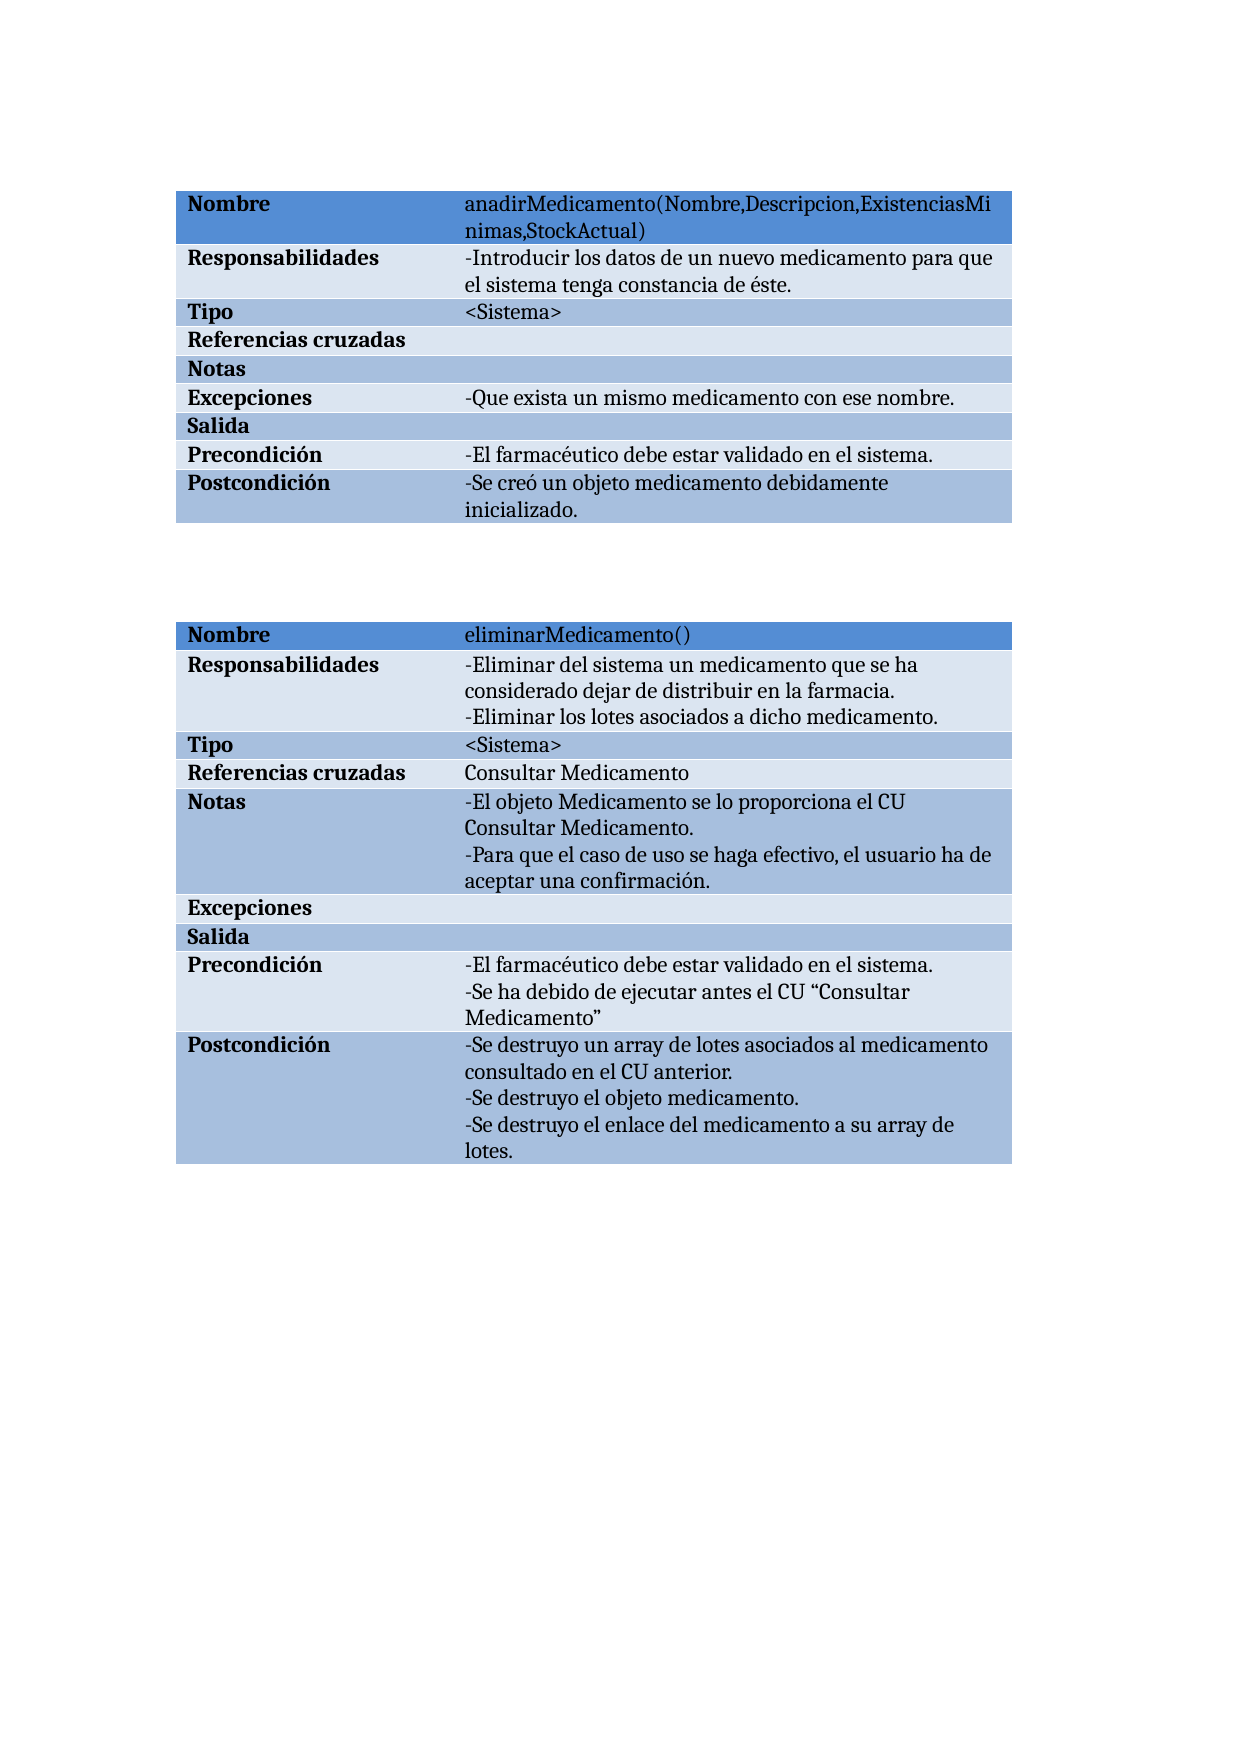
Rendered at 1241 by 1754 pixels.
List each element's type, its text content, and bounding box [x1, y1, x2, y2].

table_cell Responsabilidades [176, 651, 453, 731]
table_cell <Sistema> [453, 299, 1012, 326]
table_cell -Se creó un objeto medicamento debidamente inicializado. [453, 470, 1012, 523]
table_cell Referencias cruzadas [176, 327, 453, 355]
table_cell Tipo [176, 299, 453, 326]
table_cell Excepciones [176, 895, 453, 923]
table_cell -Introducir los datos de un nuevo medicamento para que el sistema tenga constancia de éste. [453, 245, 1012, 298]
table_cell Consultar Medicamento [453, 760, 1012, 788]
table_cell Excepciones [176, 384, 453, 412]
table_cell Notas [176, 356, 453, 383]
table_header eliminarMedicamento() [453, 622, 1012, 650]
table_cell Postcondición [176, 470, 453, 523]
table_cell Precondición [176, 441, 453, 469]
table_cell -El farmacéutico debe estar validado en el sistema. -Se ha debido de ejecutar antes el CU “Consultar Medicamento” [453, 952, 1012, 1031]
table_header Nombre [176, 622, 453, 650]
table_cell Tipo [176, 732, 453, 759]
table_cell Salida [176, 924, 453, 951]
table_cell Postcondición [176, 1032, 453, 1164]
table_cell [453, 895, 1012, 923]
table_cell -Que exista un mismo medicamento con ese nombre. [453, 384, 1012, 412]
table_cell [453, 327, 1012, 355]
table_cell Responsabilidades [176, 245, 453, 298]
table_cell Referencias cruzadas [176, 760, 453, 788]
table_cell Notas [176, 789, 453, 894]
table_header Nombre [176, 191, 453, 244]
table_header anadirMedicamento(Nombre,Descripcion,ExistenciasMinimas,StockActual) [453, 191, 1012, 244]
table_cell -Se destruyo un array de lotes asociados al medicamento consultado en el CU anterior. -Se destruyo el objeto medicamento. -Se destruyo el enlace del medicamento a su array de lotes. [453, 1032, 1012, 1164]
table_cell -Eliminar del sistema un medicamento que se ha considerado dejar de distribuir en la farmacia. -Eliminar los lotes asociados a dicho medicamento. [453, 651, 1012, 731]
table_cell Salida [176, 413, 453, 440]
table_cell -El objeto Medicamento se lo proporciona el CU Consultar Medicamento. -Para que el caso de uso se haga efectivo, el usuario ha de aceptar una confirmación. [453, 789, 1012, 894]
table_cell [453, 924, 1012, 951]
table_cell -El farmacéutico debe estar validado en el sistema. [453, 441, 1012, 469]
table_cell Precondición [176, 952, 453, 1031]
table_cell [453, 413, 1012, 440]
table_cell <Sistema> [453, 732, 1012, 759]
table_cell [453, 356, 1012, 383]
